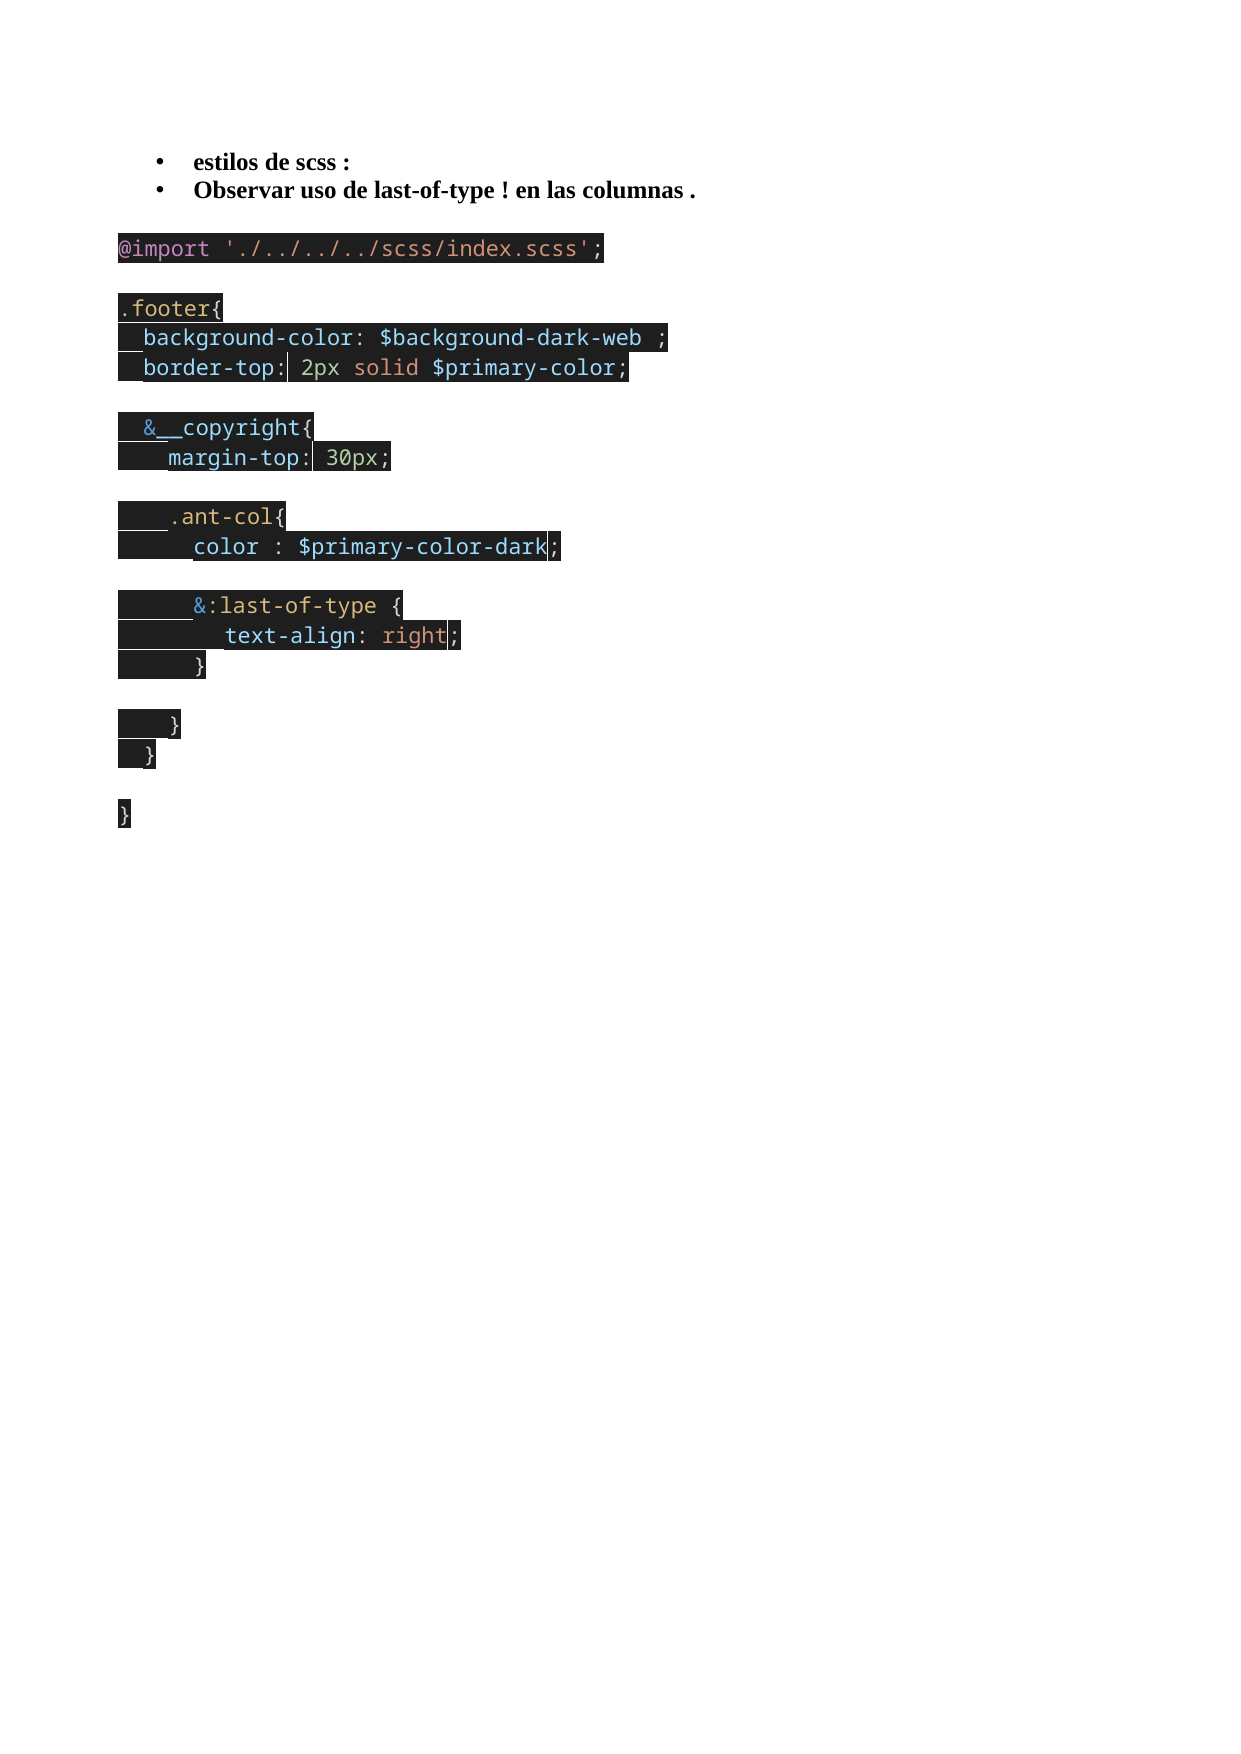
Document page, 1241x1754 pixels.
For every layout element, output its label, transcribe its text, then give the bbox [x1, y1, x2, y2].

text border-top: 2px solid $primary-color; [118, 352, 1122, 382]
text } [118, 650, 1122, 679]
text .footer{ [118, 293, 1122, 322]
text text-align: right; [118, 620, 1122, 650]
text } [118, 739, 1122, 769]
text color : $primary-color-dark; [118, 531, 1122, 561]
text @import './../../../scss/index.scss'; [118, 233, 1122, 263]
text } [118, 709, 1122, 739]
text margin-top: 30px; [118, 441, 1122, 471]
text background-color: $background-dark-web ; [118, 322, 1122, 352]
text &__copyright{ [118, 412, 1122, 441]
list estilos de scss : [156, 147, 1122, 176]
list Observar uso de last-of-type ! en las columnas . [156, 176, 1122, 204]
text .ant-col{ [118, 501, 1122, 531]
text } [118, 798, 1122, 828]
text &:last-of-type { [118, 590, 1122, 620]
